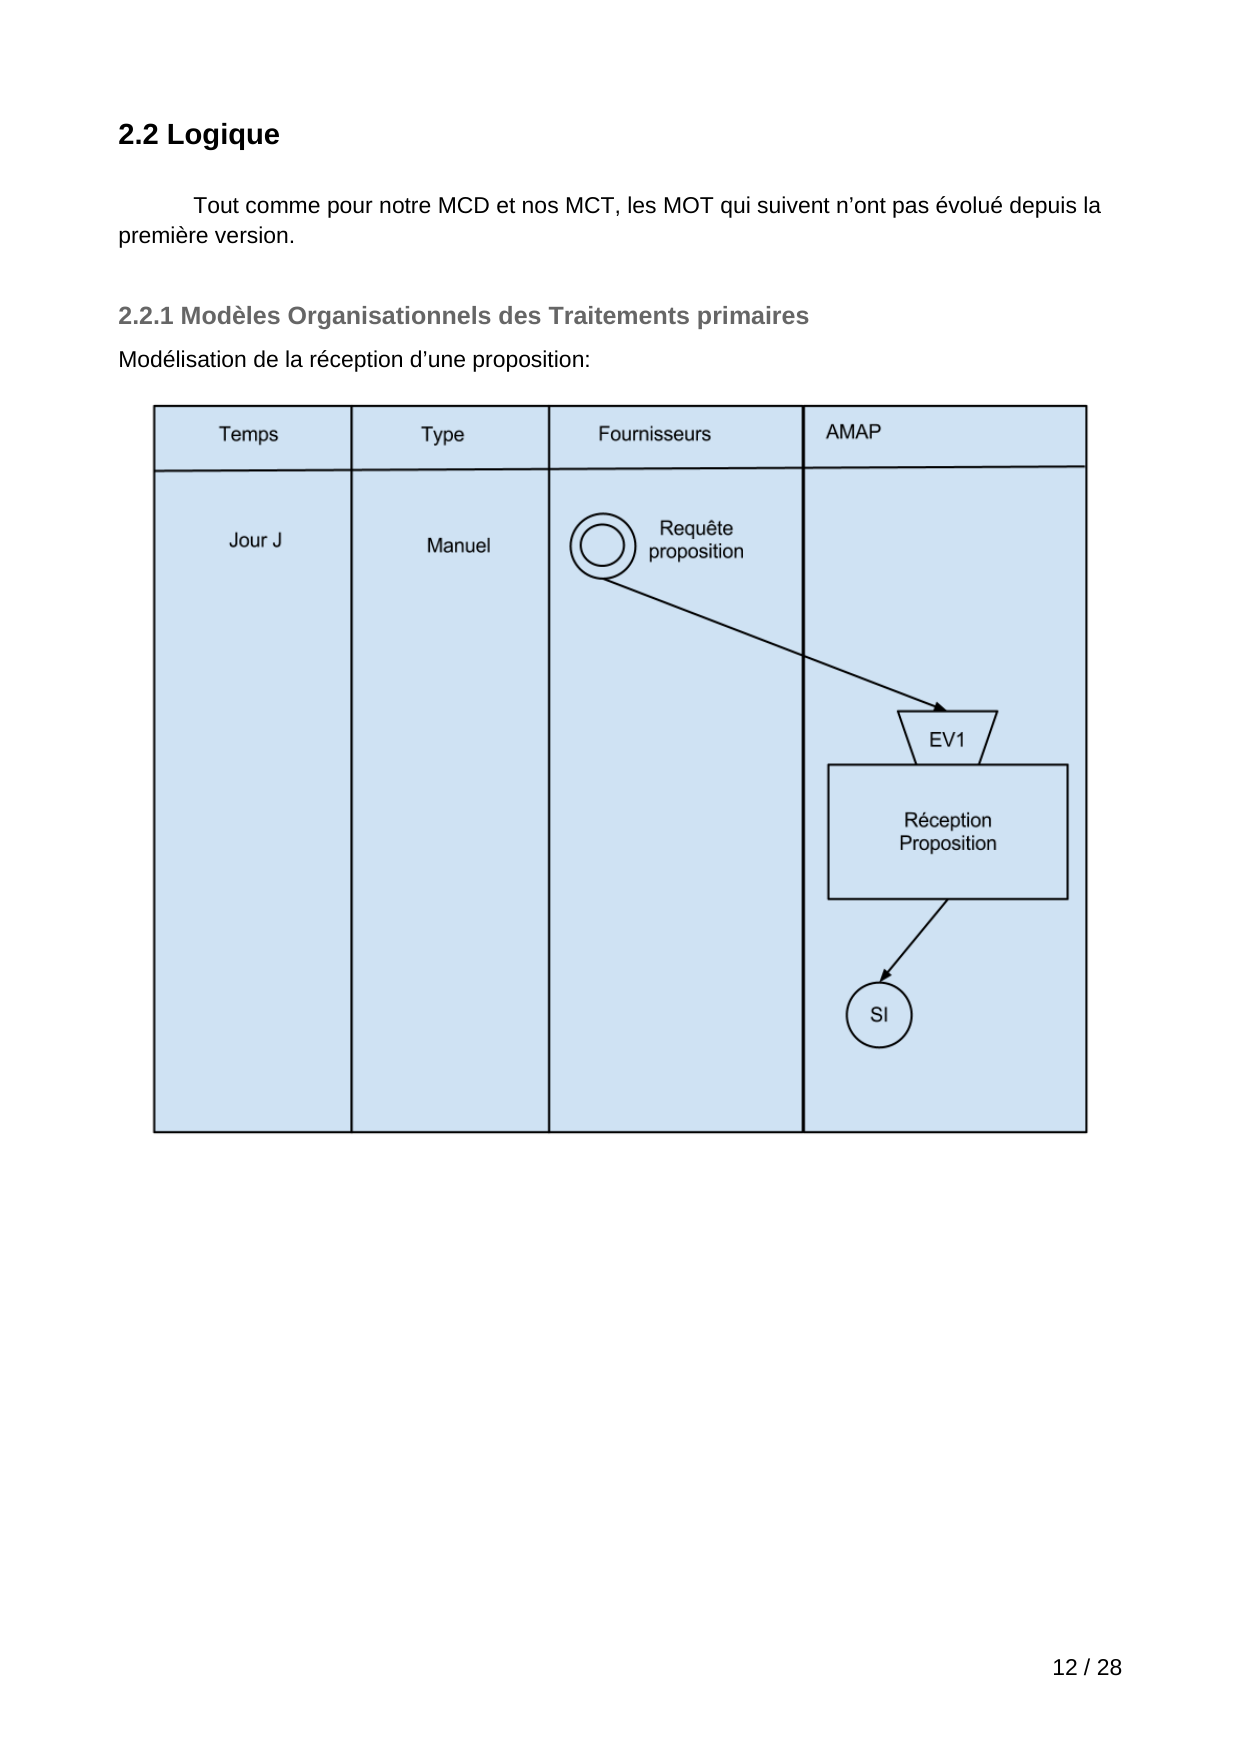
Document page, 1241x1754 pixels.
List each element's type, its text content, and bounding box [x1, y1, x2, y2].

text Tout comme pour notre MCD et nos MCT, les MOT qui suivent n’ont pas évolué depuis la première version. [118, 193, 1122, 248]
picture [118, 376, 1123, 1147]
subtitle 2.2.1 Modèles Organisationnels des Traitements primaires [118, 302, 1122, 330]
text Modélisation de la réception d’une proposition: [118, 347, 1122, 376]
subtitle 2.2 Logique [118, 118, 1122, 151]
